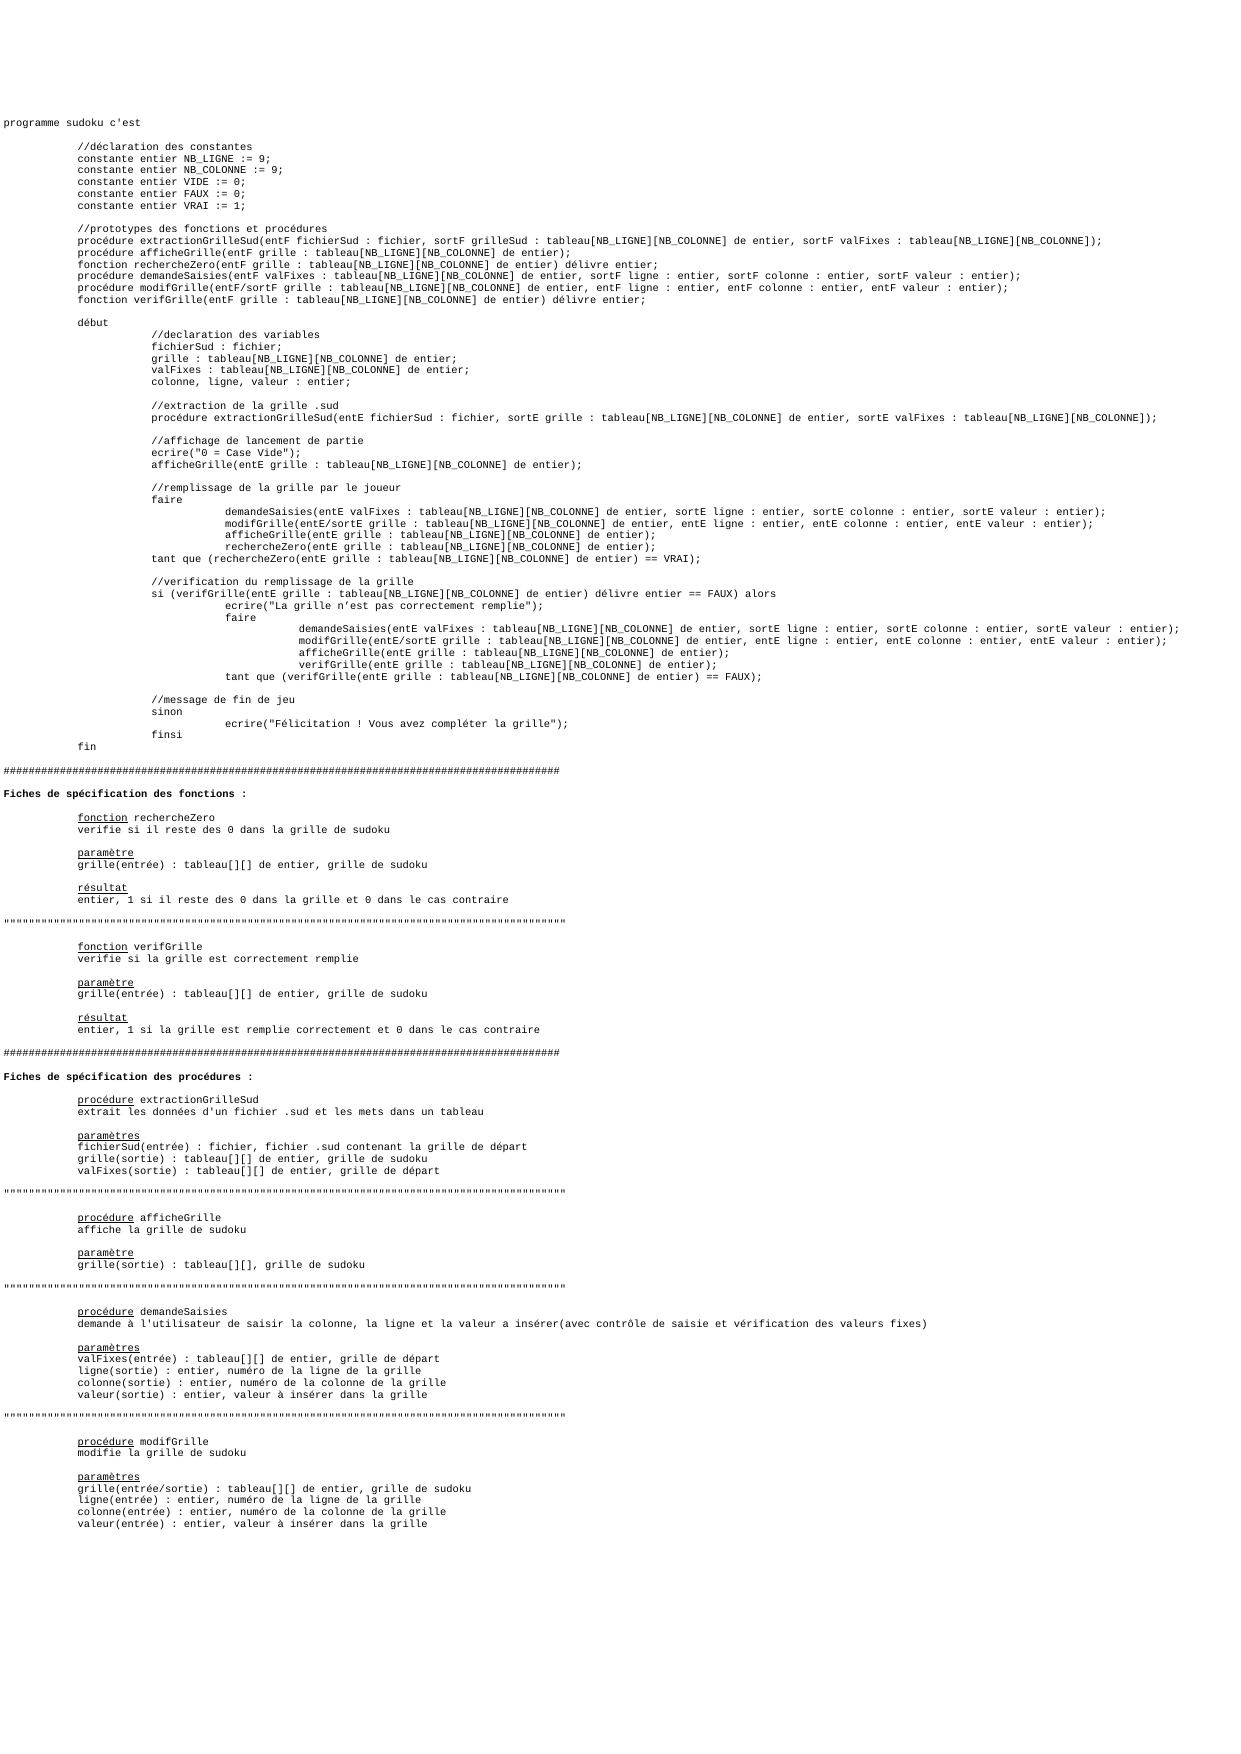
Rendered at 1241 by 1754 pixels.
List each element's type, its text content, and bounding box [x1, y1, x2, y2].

text constante entier NB_COLONNE := 9; [3, 165, 1240, 177]
text valFixes(entrée) : tableau[][] de entier, grille de départ [3, 1354, 1240, 1366]
text Fiches de spécification des fonctions : [3, 789, 1240, 801]
text demandeSaisies(entE valFixes : tableau[NB_LIGNE][NB_COLONNE] de entier, sortE ligne : entier, sortE colonne : entier, sortE valeur : entier); [3, 624, 1240, 636]
text constante entier VRAI := 1; [3, 201, 1240, 212]
text demande à l'utilisateur de saisir la colonne, la ligne et la valeur a insérer(avec contrôle de saisie et vérification des valeurs fixes) [3, 1319, 1240, 1331]
text fichierSud : fichier; [3, 342, 1240, 353]
text //affichage de lancement de partie [3, 436, 1240, 448]
text ecrire("Félicitation ! Vous avez compléter la grille"); [3, 718, 1240, 730]
text programme sudoku c'est [3, 118, 1240, 130]
text début [3, 318, 1240, 330]
text paramètre [3, 1248, 1240, 1260]
text ligne(sortie) : entier, numéro de la ligne de la grille [3, 1366, 1240, 1378]
text constante entier NB_LIGNE := 9; [3, 153, 1240, 165]
text //déclaration des constantes [3, 142, 1240, 153]
text verifie si il reste des 0 dans la grille de sudoku [3, 824, 1240, 836]
text ligne(entrée) : entier, numéro de la ligne de la grille [3, 1495, 1240, 1507]
text tant que (verifGrille(entE grille : tableau[NB_LIGNE][NB_COLONNE] de entier) == FAUX); [3, 671, 1240, 683]
text modifie la grille de sudoku [3, 1448, 1240, 1460]
text procédure extractionGrilleSud [3, 1095, 1240, 1107]
text valFixes : tableau[NB_LIGNE][NB_COLONNE] de entier; [3, 365, 1240, 377]
text résultat [3, 883, 1240, 895]
text procédure modifGrille(entF/sortF grille : tableau[NB_LIGNE][NB_COLONNE] de entier, entF ligne : entier, entF colonne : entier, entF valeur : entier); [3, 283, 1240, 295]
text //message de fin de jeu [3, 695, 1240, 707]
text grille : tableau[NB_LIGNE][NB_COLONNE] de entier; [3, 353, 1240, 365]
text faire [3, 612, 1240, 624]
text paramètres [3, 1130, 1240, 1142]
text tant que (rechercheZero(entE grille : tableau[NB_LIGNE][NB_COLONNE] de entier) == VRAI); [3, 554, 1240, 565]
text faire [3, 495, 1240, 507]
text grille(entrée/sortie) : tableau[][] de entier, grille de sudoku [3, 1483, 1240, 1495]
text procédure extractionGrilleSud(entE fichierSud : fichier, sortE grille : tableau[NB_LIGNE][NB_COLONNE] de entier, sortE valFixes : tableau[NB_LIGNE][NB_COLONNE]); [3, 412, 1240, 424]
text """""""""""""""""""""""""""""""""""""""""""""""""""""""""""""""""""""""""""""""""""""""""" [3, 1283, 1240, 1295]
text colonne, ligne, valeur : entier; [3, 377, 1240, 389]
text fonction rechercheZero [3, 813, 1240, 824]
text procédure afficheGrille(entF grille : tableau[NB_LIGNE][NB_COLONNE] de entier); [3, 248, 1240, 259]
text //declaration des variables [3, 330, 1240, 342]
text ecrire("La grille n’est pas correctement remplie"); [3, 601, 1240, 612]
text résultat [3, 1013, 1240, 1024]
text entier, 1 si la grille est remplie correctement et 0 dans le cas contraire [3, 1024, 1240, 1036]
text """""""""""""""""""""""""""""""""""""""""""""""""""""""""""""""""""""""""""""""""""""""""" [3, 1413, 1240, 1425]
text afficheGrille(entE grille : tableau[NB_LIGNE][NB_COLONNE] de entier); [3, 459, 1240, 471]
text si (verifGrille(entE grille : tableau[NB_LIGNE][NB_COLONNE] de entier) délivre entier == FAUX) alors [3, 589, 1240, 601]
text demandeSaisies(entE valFixes : tableau[NB_LIGNE][NB_COLONNE] de entier, sortE ligne : entier, sortE colonne : entier, sortE valeur : entier); [3, 507, 1240, 518]
text constante entier VIDE := 0; [3, 177, 1240, 189]
text valeur(sortie) : entier, valeur à insérer dans la grille [3, 1389, 1240, 1401]
text //remplissage de la grille par le joueur [3, 483, 1240, 495]
text grille(entrée) : tableau[][] de entier, grille de sudoku [3, 860, 1240, 871]
text Fiches de spécification des procédures : [3, 1072, 1240, 1083]
text procédure afficheGrille [3, 1213, 1240, 1224]
text sinon [3, 707, 1240, 718]
text verifie si la grille est correctement remplie [3, 954, 1240, 966]
text afficheGrille(entE grille : tableau[NB_LIGNE][NB_COLONNE] de entier); [3, 648, 1240, 659]
text fin [3, 742, 1240, 754]
text ######################################################################################### [3, 1048, 1240, 1060]
text constante entier FAUX := 0; [3, 189, 1240, 201]
text modifGrille(entE/sortE grille : tableau[NB_LIGNE][NB_COLONNE] de entier, entE ligne : entier, entE colonne : entier, entE valeur : entier); [3, 636, 1240, 648]
text rechercheZero(entE grille : tableau[NB_LIGNE][NB_COLONNE] de entier); [3, 542, 1240, 554]
text fichierSud(entrée) : fichier, fichier .sud contenant la grille de départ [3, 1142, 1240, 1154]
text //prototypes des fonctions et procédures [3, 224, 1240, 236]
text entier, 1 si il reste des 0 dans la grille et 0 dans le cas contraire [3, 895, 1240, 907]
text grille(sortie) : tableau[][] de entier, grille de sudoku [3, 1154, 1240, 1166]
text procédure demandeSaisies(entF valFixes : tableau[NB_LIGNE][NB_COLONNE] de entier, sortF ligne : entier, sortF colonne : entier, sortF valeur : entier); [3, 271, 1240, 283]
text """""""""""""""""""""""""""""""""""""""""""""""""""""""""""""""""""""""""""""""""""""""""" [3, 1189, 1240, 1201]
text valFixes(sortie) : tableau[][] de entier, grille de départ [3, 1166, 1240, 1177]
text procédure demandeSaisies [3, 1307, 1240, 1319]
text finsi [3, 730, 1240, 742]
text ecrire("0 = Case Vide"); [3, 448, 1240, 459]
text grille(sortie) : tableau[][], grille de sudoku [3, 1260, 1240, 1272]
text ######################################################################################### [3, 766, 1240, 777]
text procédure modifGrille [3, 1436, 1240, 1448]
text paramètres [3, 1342, 1240, 1354]
text extrait les données d'un fichier .sud et les mets dans un tableau [3, 1107, 1240, 1119]
text affiche la grille de sudoku [3, 1224, 1240, 1236]
text afficheGrille(entE grille : tableau[NB_LIGNE][NB_COLONNE] de entier); [3, 530, 1240, 542]
text //extraction de la grille .sud [3, 401, 1240, 412]
text fonction verifGrille [3, 942, 1240, 954]
text valeur(entrée) : entier, valeur à insérer dans la grille [3, 1519, 1240, 1531]
text verifGrille(entE grille : tableau[NB_LIGNE][NB_COLONNE] de entier); [3, 659, 1240, 671]
text colonne(entrée) : entier, numéro de la colonne de la grille [3, 1507, 1240, 1519]
text //verification du remplissage de la grille [3, 577, 1240, 589]
text paramètre [3, 848, 1240, 860]
text paramètres [3, 1472, 1240, 1483]
text colonne(sortie) : entier, numéro de la colonne de la grille [3, 1378, 1240, 1389]
text procédure extractionGrilleSud(entF fichierSud : fichier, sortF grilleSud : tableau[NB_LIGNE][NB_COLONNE] de entier, sortF valFixes : tableau[NB_LIGNE][NB_COLONNE]); [3, 236, 1240, 248]
text """""""""""""""""""""""""""""""""""""""""""""""""""""""""""""""""""""""""""""""""""""""""" [3, 918, 1240, 930]
text modifGrille(entE/sortE grille : tableau[NB_LIGNE][NB_COLONNE] de entier, entE ligne : entier, entE colonne : entier, entE valeur : entier); [3, 518, 1240, 530]
text fonction rechercheZero(entF grille : tableau[NB_LIGNE][NB_COLONNE] de entier) délivre entier; [3, 259, 1240, 271]
text grille(entrée) : tableau[][] de entier, grille de sudoku [3, 989, 1240, 1001]
text paramètre [3, 977, 1240, 989]
text fonction verifGrille(entF grille : tableau[NB_LIGNE][NB_COLONNE] de entier) délivre entier; [3, 295, 1240, 306]
